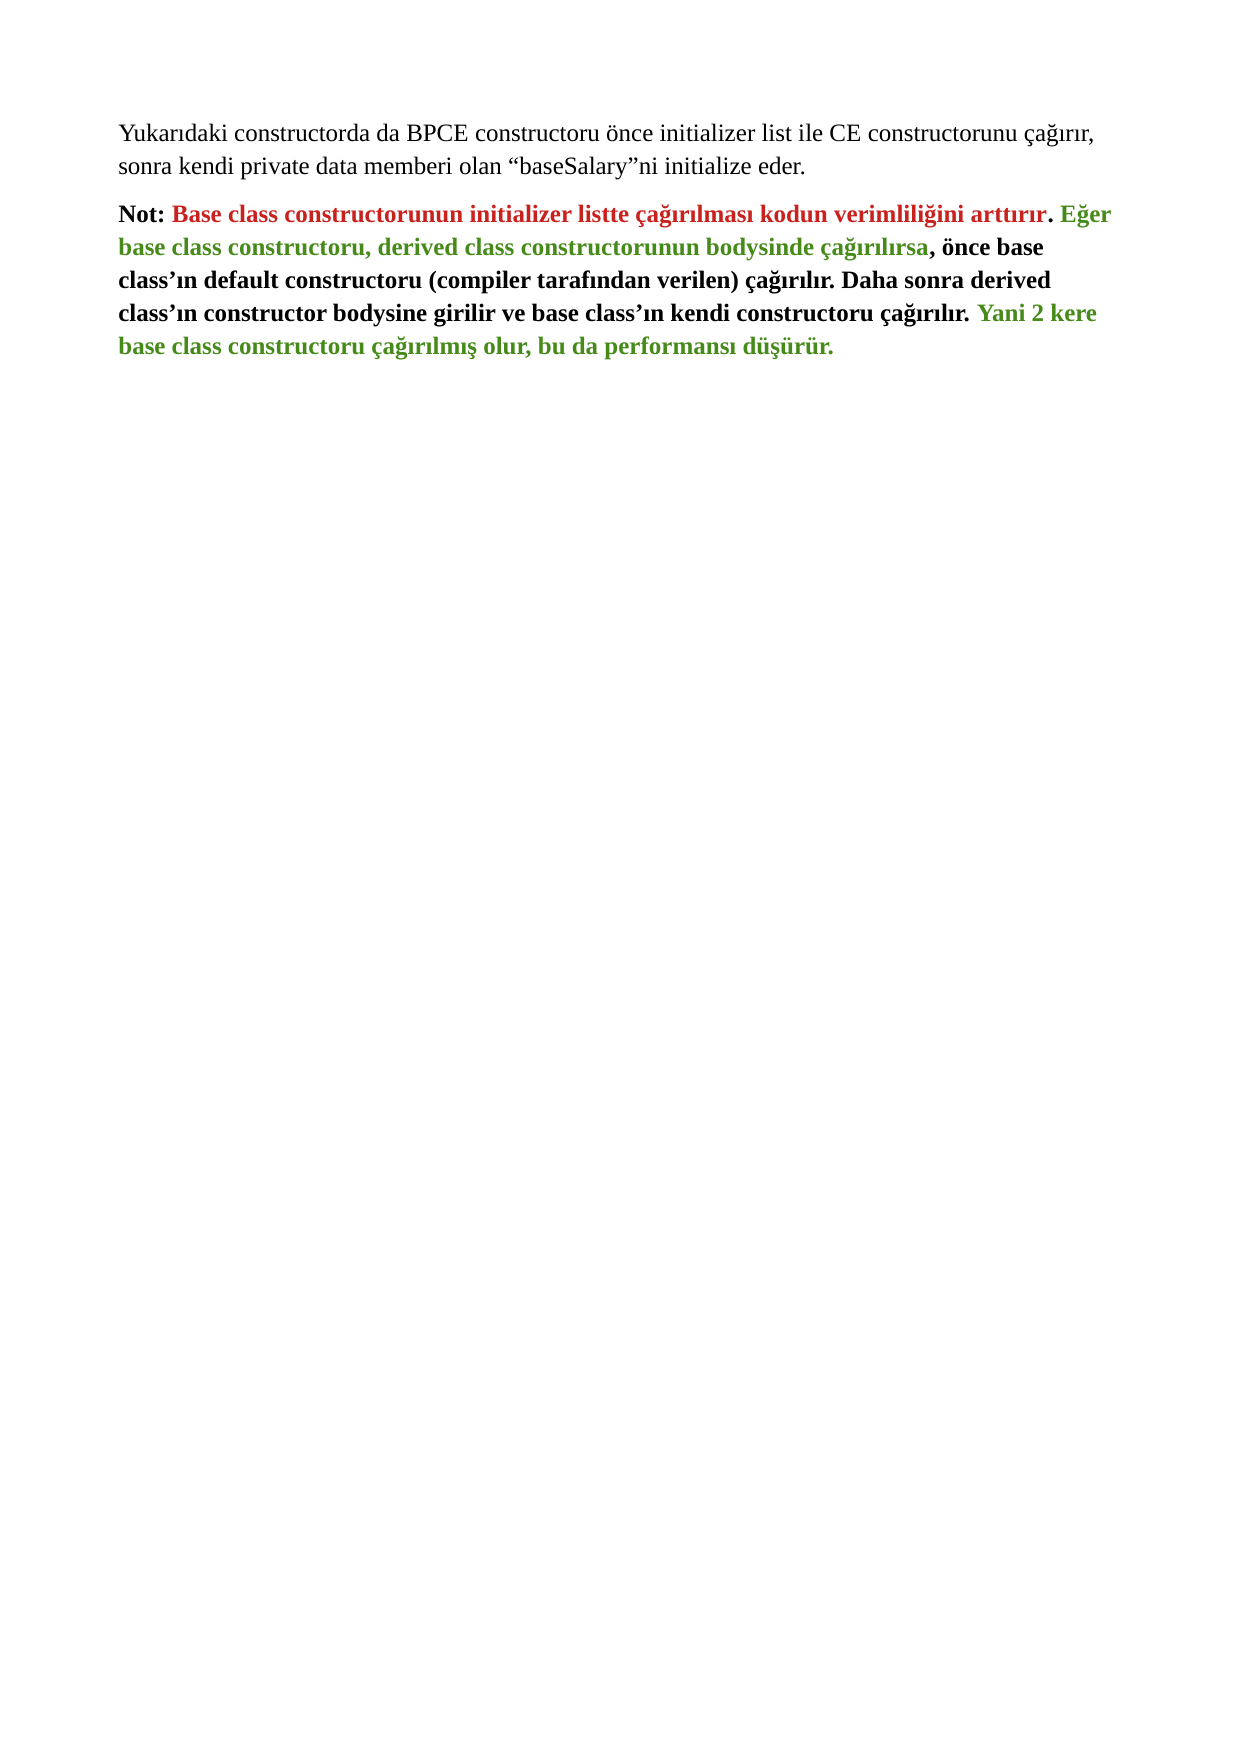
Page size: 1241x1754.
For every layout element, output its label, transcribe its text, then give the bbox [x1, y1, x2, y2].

text Yukarıdaki constructorda da BPCE constructoru önce initializer list ile CE constructorunu çağırır, sonra kendi private data memberi olan “baseSalary”ni initialize eder. [118, 118, 1122, 180]
text Not: Base class constructorunun initializer listte çağırılması kodun verimliliğini arttırır. Eğer base class constructoru, derived class constructorunun bodysinde çağırılırsa, önce base class’ın default constructoru (compiler tarafından verilen) çağırılır. Daha sonra derived class’ın constructor bodysine girilir ve base class’ın kendi constructoru çağırılır. Yani 2 kere base class constructoru çağırılmış olur, bu da performansı düşürür. [118, 199, 1122, 359]
